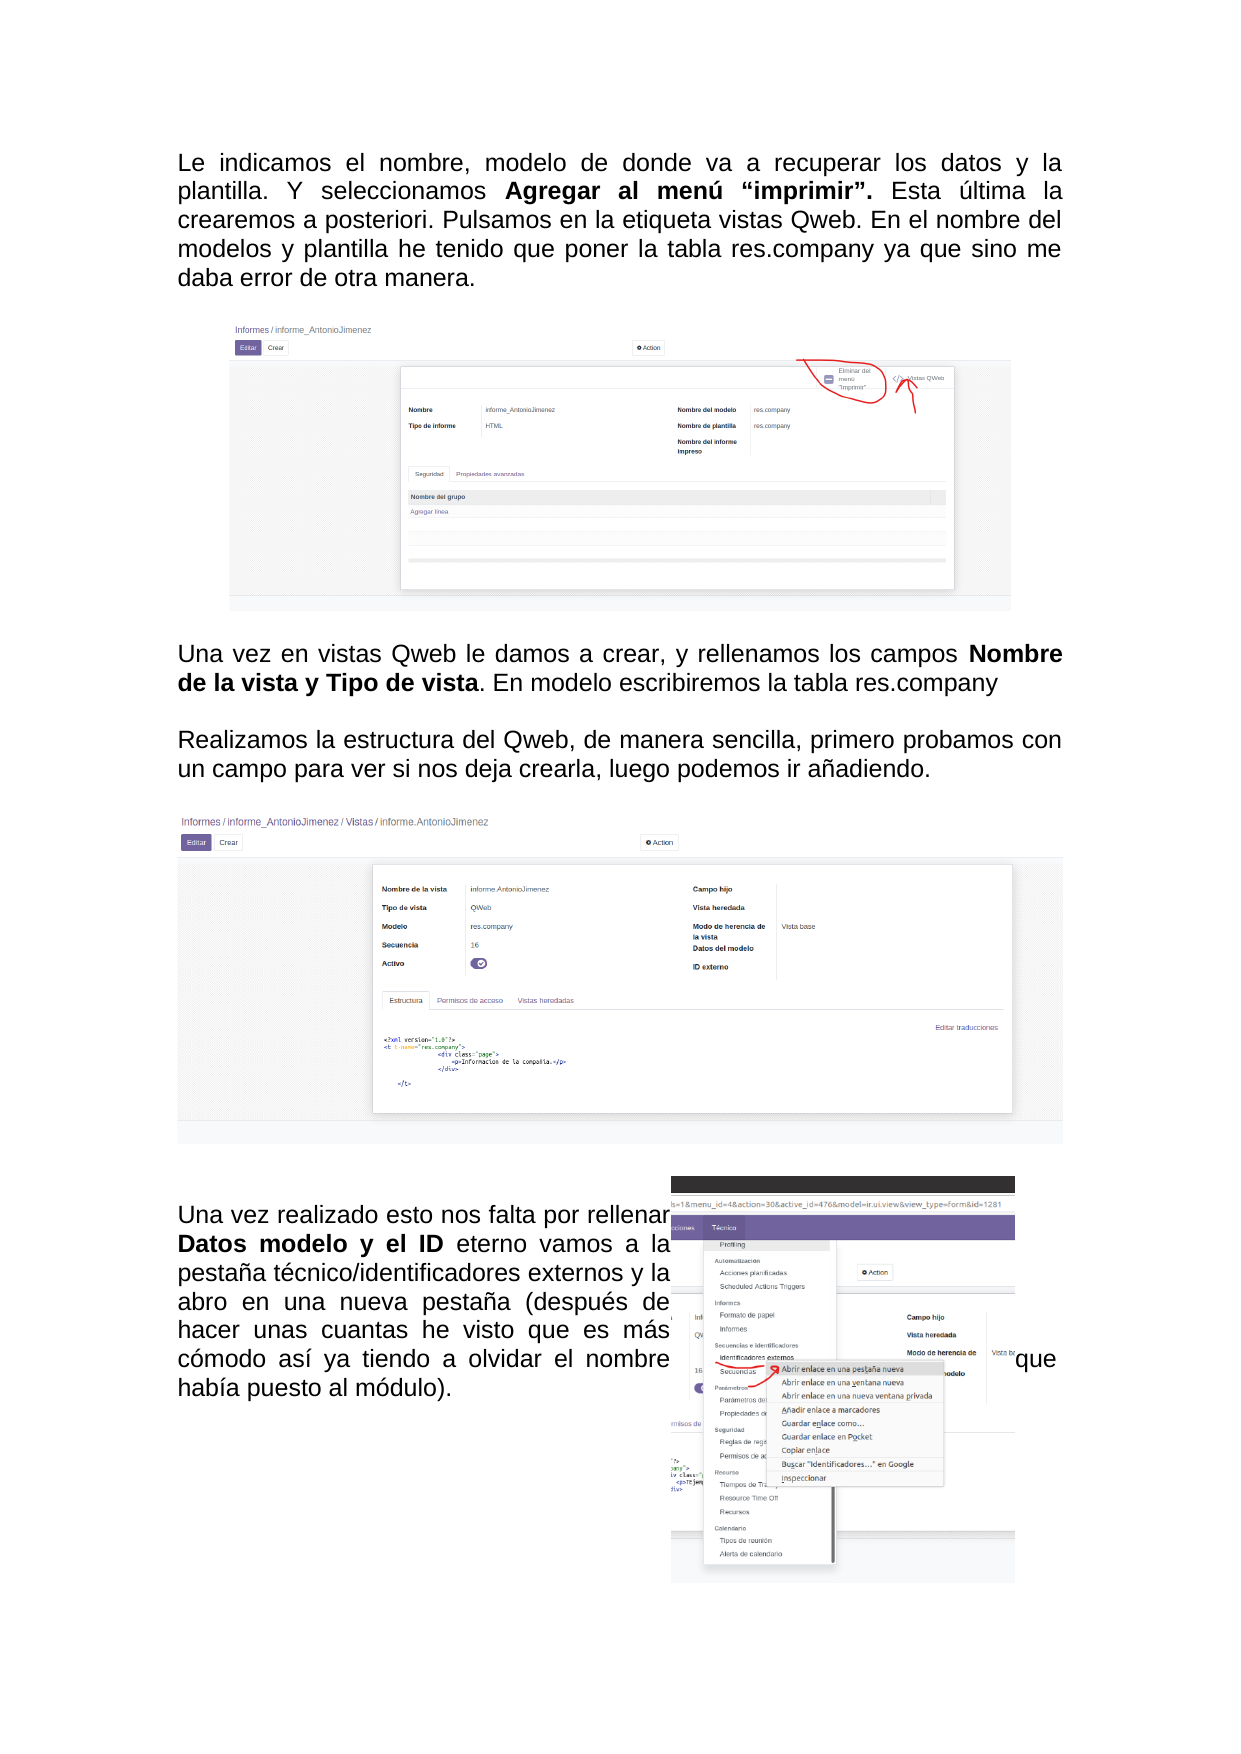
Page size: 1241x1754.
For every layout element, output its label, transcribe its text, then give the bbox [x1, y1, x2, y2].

text Una vez realizado esto nos falta por rellenar Datos modelo y el ID eterno vamos a la pestaña técnico/identificadores externos y la abro en una nueva pestaña (después de hacer unas cuantas he visto que es más cómodo así ya tiendo a olvidar el nombre que había puesto al módulo). [177, 1200, 671, 1402]
text Le indicamos el nombre, modelo de donde va a recuperar los datos y la plantilla. Y seleccionamos Agregar al menú “imprimir”. Esta última la crearemos a posteriori. Pulsamos en la etiqueta vistas Qweb. En el nombre del modelos y plantilla he tenido que poner la tabla res.company ya que sino me daba error de otra manera. [177, 148, 1063, 291]
text Realizamos la estructura del Qweb, de manera sencilla, primero probamos con un campo para ver si nos deja crearla, luego podemos ir añadiendo. [177, 725, 1063, 783]
text Una vez en vistas Qweb le damos a crear, y rellenamos los campos Nombre de la vista y Tipo de vista. En modelo escribiremos la tabla res.company [177, 639, 1063, 696]
text Una vez realizado esto nos falta por rellenar Datos modelo y el ID eterno vamos a la pestaña técnico/identificadores externos y la abro en una nueva pestaña (después de hacer unas cuantas he visto que es más cómodo así ya tiendo a olvidar el nombre que había puesto al módulo). [1015, 1200, 1063, 1402]
